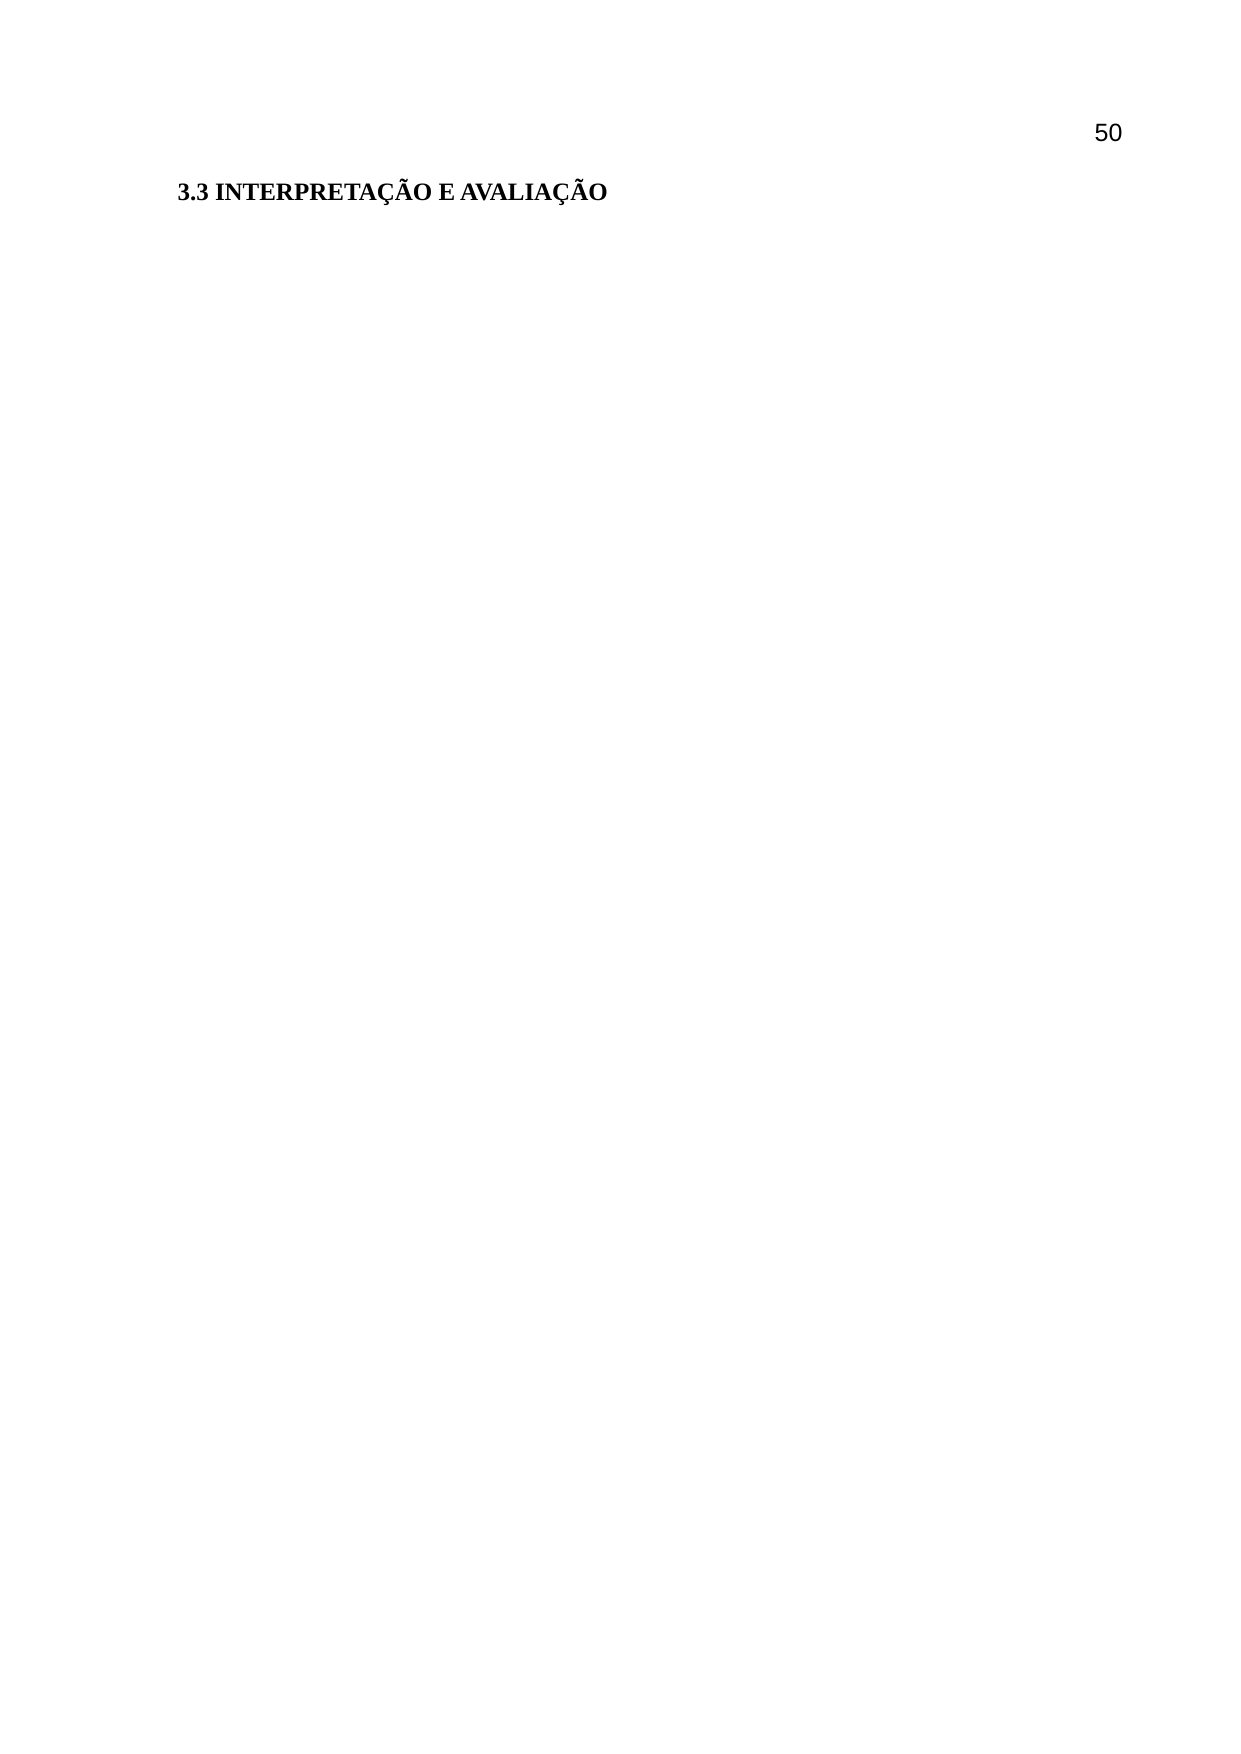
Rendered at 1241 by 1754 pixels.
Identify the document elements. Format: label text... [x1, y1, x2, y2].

text 3.3 Interpretação e Avaliação [177, 177, 1122, 206]
